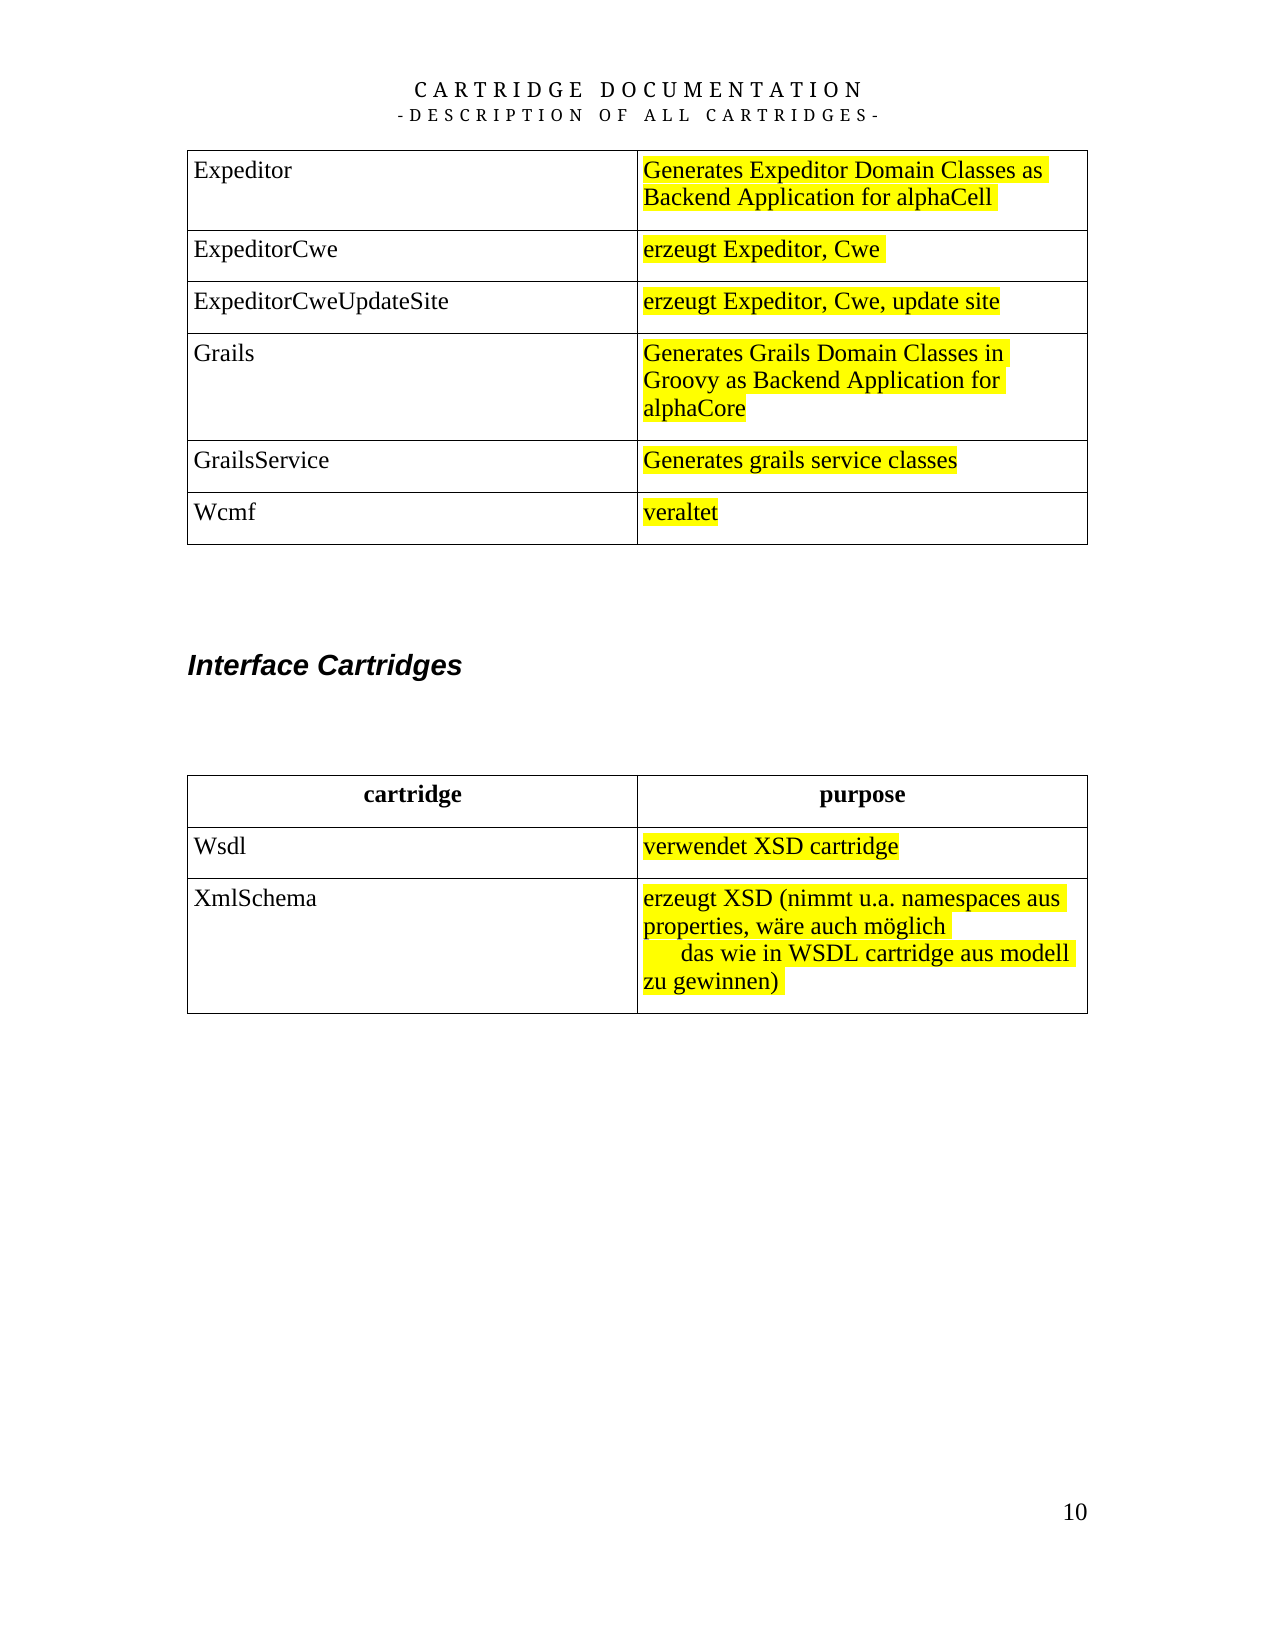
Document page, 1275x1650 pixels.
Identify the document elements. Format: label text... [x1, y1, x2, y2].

table_header cartridge [188, 776, 637, 827]
table_cell erzeugt Expeditor, Cwe [638, 231, 1087, 281]
table_cell erzeugt Expeditor, Cwe, update site [638, 282, 1087, 333]
table_cell Wsdl [188, 828, 637, 878]
table_cell Generates Grails Domain Classes in Groovy as Backend Application for alphaCore [638, 334, 1087, 440]
subtitle Interface Cartridges [187, 649, 1087, 682]
table_header purpose [638, 776, 1087, 827]
table_cell XmlSchema [188, 879, 637, 1013]
table_cell Wcmf [188, 493, 637, 544]
table_cell Generates Expeditor Domain Classes as Backend Application for alphaCell [638, 151, 1087, 229]
table_cell Generates grails service classes [638, 441, 1087, 492]
table_cell GrailsService [188, 441, 637, 492]
table_cell erzeugt XSD (nimmt u.a. namespaces aus properties, wäre auch möglich das wie in WSDL cartridge aus modell zu gewinnen) [638, 879, 1087, 1013]
table_cell ExpeditorCwe [188, 231, 637, 281]
table_cell Expeditor [188, 151, 637, 229]
table_cell Grails [188, 334, 637, 440]
table_cell verwendet XSD cartridge [638, 828, 1087, 878]
table_cell veraltet [638, 493, 1087, 544]
table_cell ExpeditorCweUpdateSite [188, 282, 637, 333]
